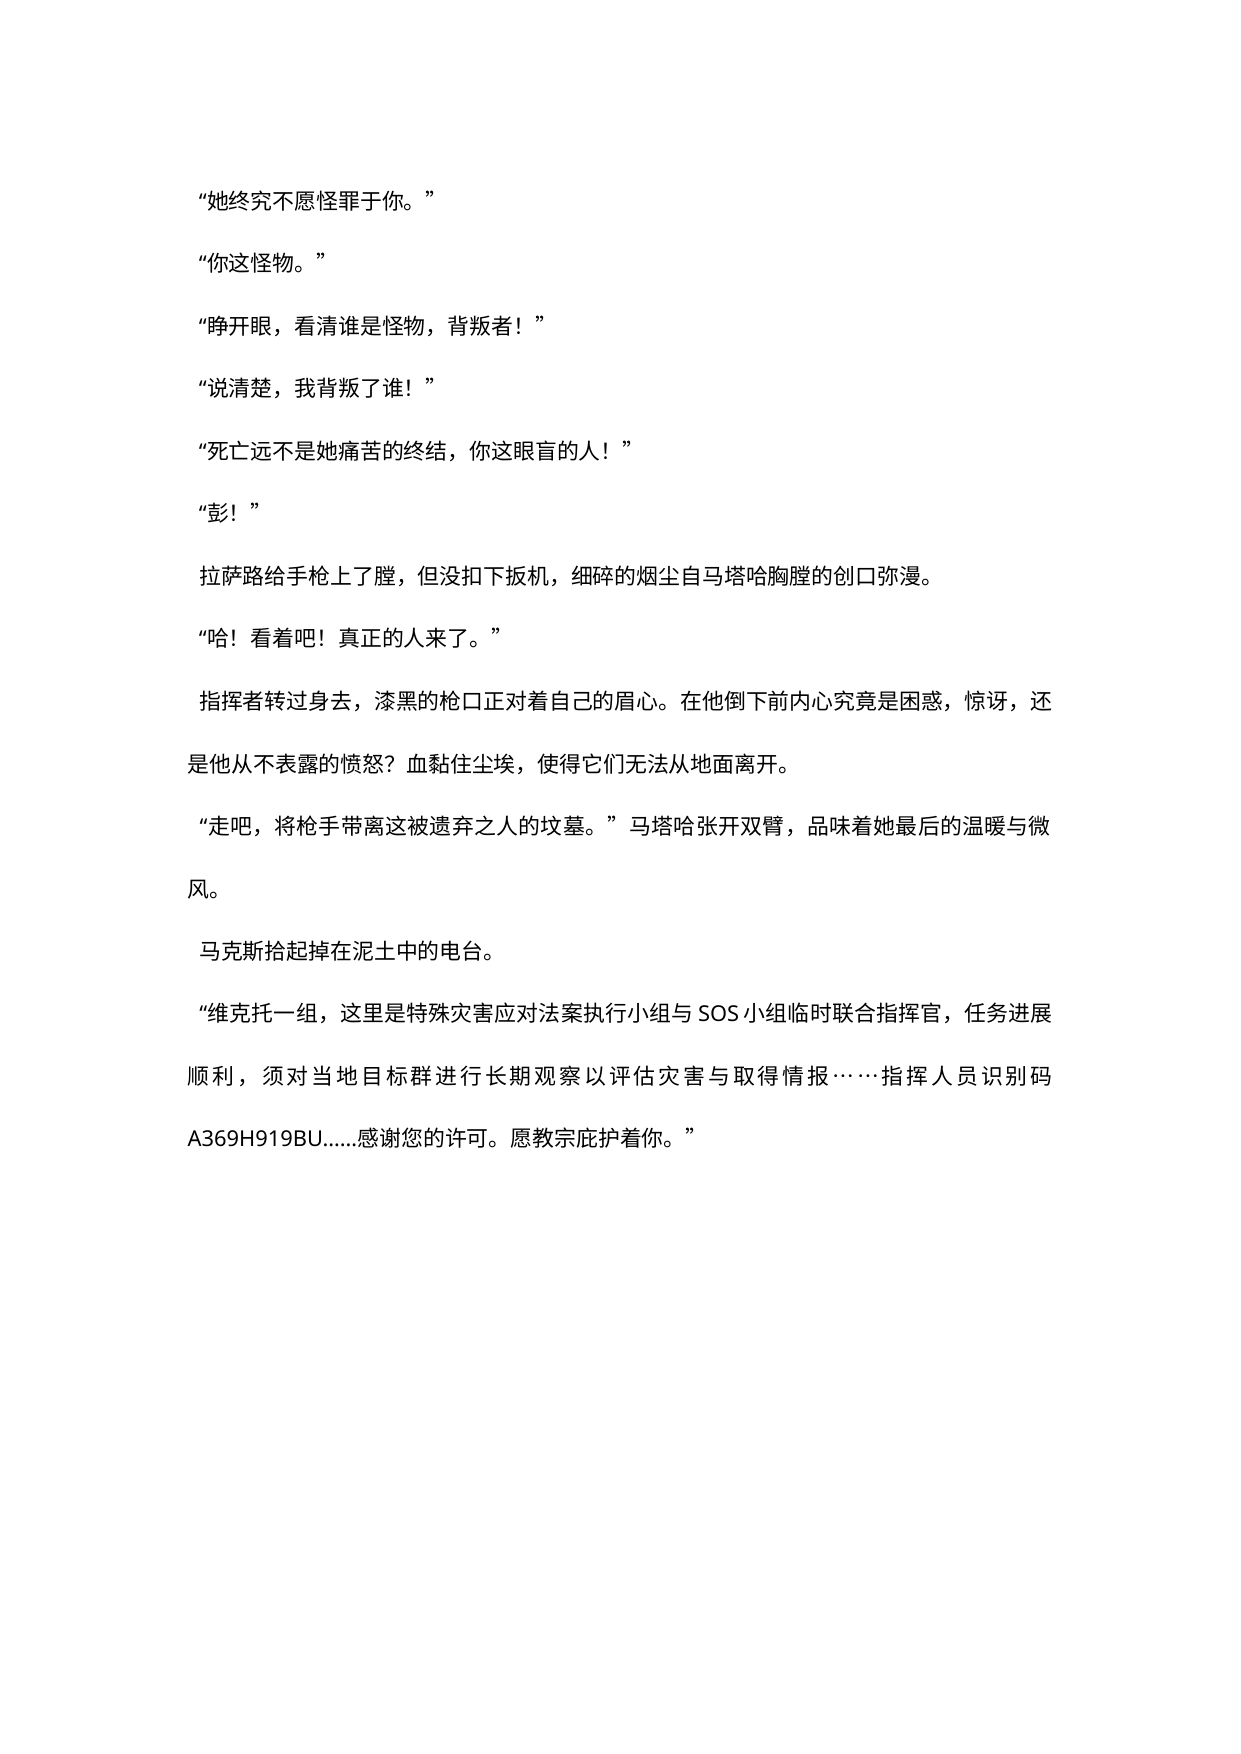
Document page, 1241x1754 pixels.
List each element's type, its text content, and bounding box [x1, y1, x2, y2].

text 马克斯拾起掉在泥土中的电台。 [187, 908, 1053, 971]
text “死亡远不是她痛苦的终结，你这眼盲的人！” [187, 408, 1053, 471]
text 指挥者转过身去，漆黑的枪口正对着自己的眉心。在他倒下前内心究竟是困惑，惊讶，还是他从不表露的愤怒？血黏住尘埃，使得它们无法从地面离开。 [187, 658, 1053, 783]
text “你这怪物。” [187, 221, 1053, 283]
text “睁开眼，看清谁是怪物，背叛者！” [187, 283, 1053, 346]
text 拉萨路给手枪上了膛，但没扣下扳机，细碎的烟尘自马塔哈胸膛的创口弥漫。 [187, 533, 1053, 596]
text “走吧，将枪手带离这被遗弃之人的坟墓。”马塔哈张开双臂，品味着她最后的温暖与微风。 [187, 783, 1053, 908]
text “维克托一组，这里是特殊灾害应对法案执行小组与SOS小组临时联合指挥官，任务进展顺利，须对当地目标群进行长期观察以评估灾害与取得情报……指挥人员识别码A369H919BU……感谢您的许可。愿教宗庇护着你。” [187, 971, 1053, 1158]
text “彭！” [187, 471, 1053, 533]
text “哈！看着吧！真正的人来了。” [187, 596, 1053, 658]
text “说清楚，我背叛了谁！” [187, 346, 1053, 408]
text “她终究不愿怪罪于你。” [187, 158, 1053, 221]
